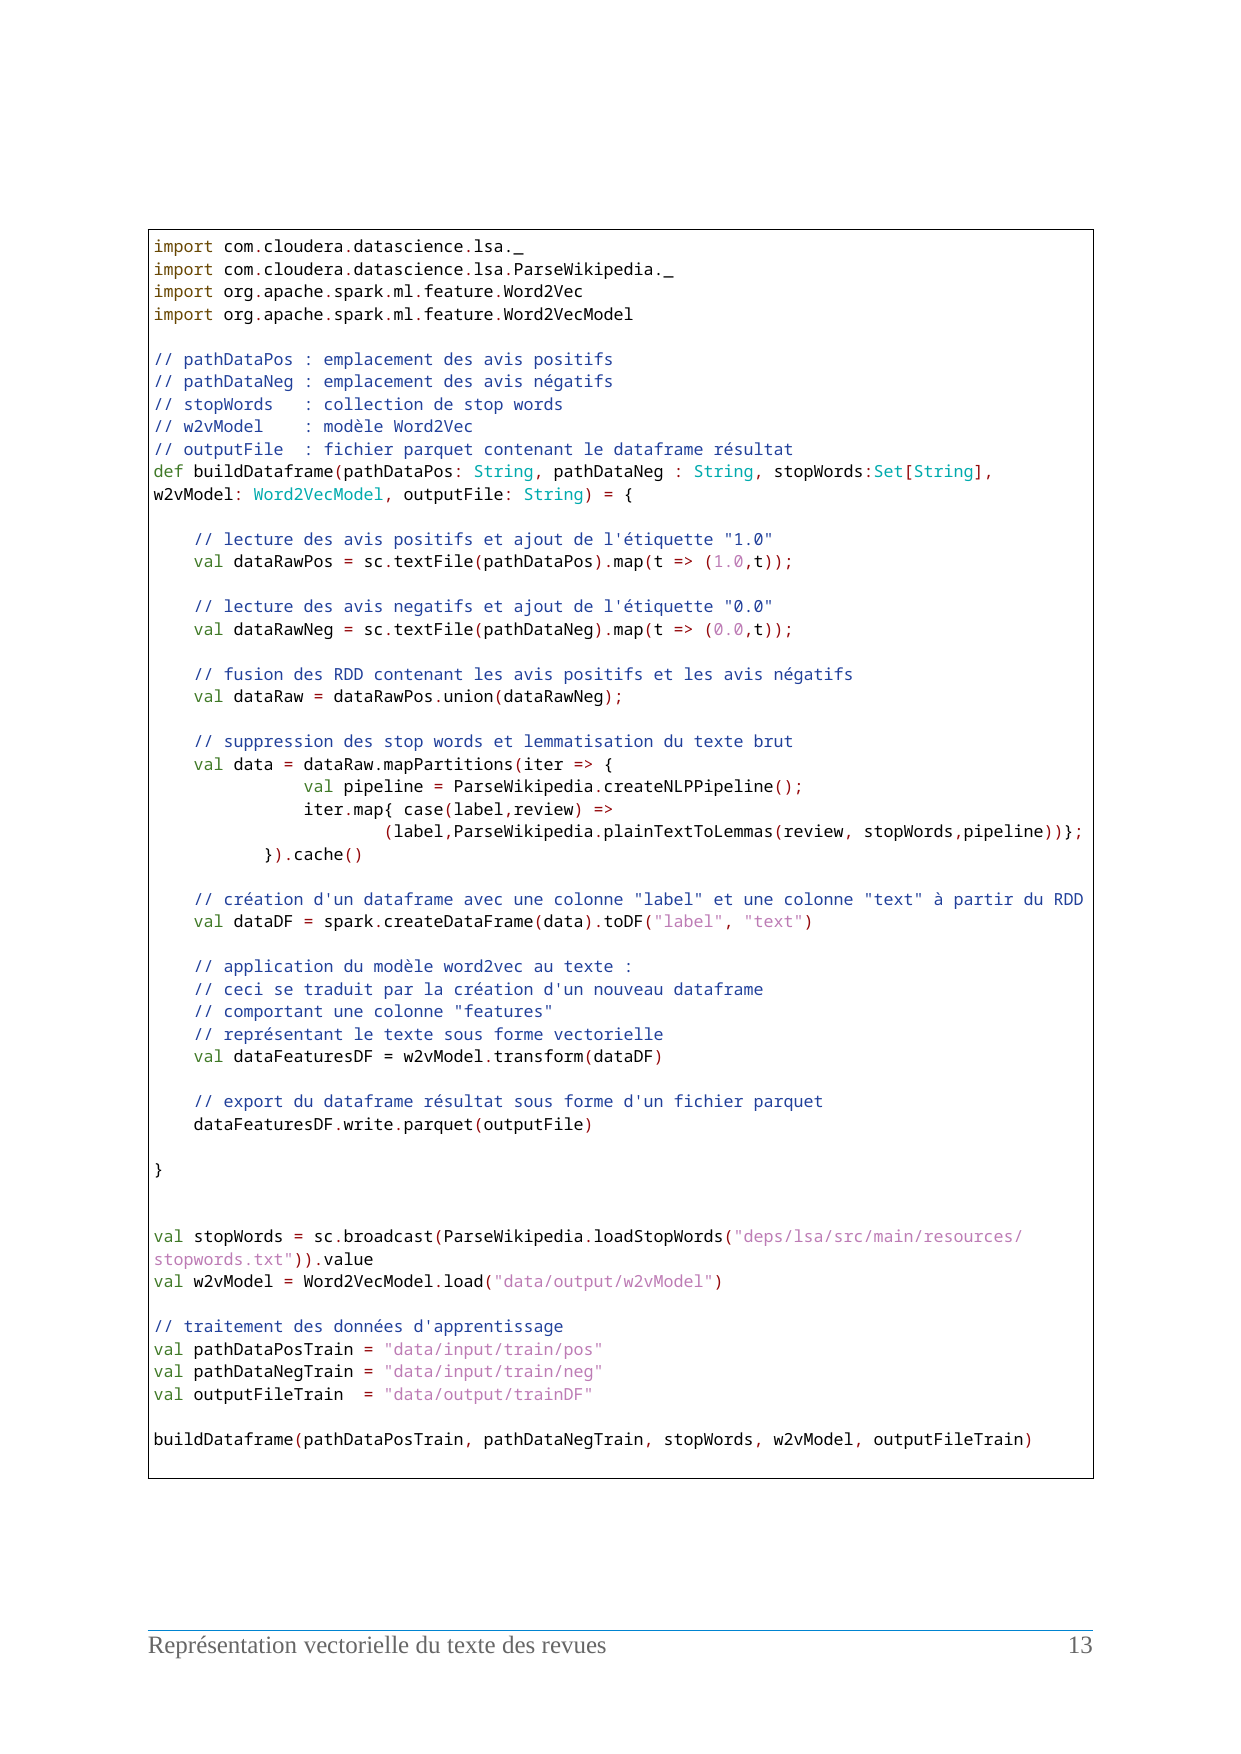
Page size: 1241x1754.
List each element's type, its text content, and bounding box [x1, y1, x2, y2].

table_header import com.cloudera.datascience.lsa._ import com.cloudera.datascience.lsa.ParseWikipedia._ import org.apache.spark.ml.feature.Word2Vec import org.apache.spark.ml.feature.Word2VecModel // pathDataPos : emplacement des avis positifs // pathDataNeg : emplacement des avis négatifs // stopWords : collection de stop words // w2vModel : modèle Word2Vec // outputFile : fichier parquet contenant le dataframe résultat def buildDataframe(pathDataPos: String, pathDataNeg : String, stopWords:Set[String], w2vModel: Word2VecModel, outputFile: String) = { // lecture des avis positifs et ajout de l'étiquette "1.0" val dataRawPos = sc.textFile(pathDataPos).map(t => (1.0,t)); // lecture des avis negatifs et ajout de l'étiquette "0.0" val dataRawNeg = sc.textFile(pathDataNeg).map(t => (0.0,t)); // fusion des RDD contenant les avis positifs et les avis négatifs val dataRaw = dataRawPos.union(dataRawNeg); // suppression des stop words et lemmatisation du texte brut val data = dataRaw.mapPartitions(iter => { val pipeline = ParseWikipedia.createNLPPipeline(); iter.map{ case(label,review) => (label,ParseWikipedia.plainTextToLemmas(review, stopWords,pipeline))}; }).cache() // création d'un dataframe avec une colonne "label" et une colonne "text" à partir du RDD val dataDF = spark.createDataFrame(data).toDF("label", "text") // application du modèle word2vec au texte : // ceci se traduit par la création d'un nouveau dataframe // comportant une colonne "features" // représentant le texte sous forme vectorielle val dataFeaturesDF = w2vModel.transform(dataDF) // export du dataframe résultat sous forme d'un fichier parquet dataFeaturesDF.write.parquet(outputFile) } val stopWords = sc.broadcast(ParseWikipedia.loadStopWords("deps/lsa/src/main/resources/stopwords.txt")).value val w2vModel = Word2VecModel.load("data/output/w2vModel") // traitement des données d'apprentissage val pathDataPosTrain = "data/input/train/pos" val pathDataNegTrain = "data/input/train/neg" val outputFileTrain = "data/output/trainDF" buildDataframe(pathDataPosTrain, pathDataNegTrain, stopWords, w2vModel, outputFileTrain) [149, 230, 1093, 1478]
